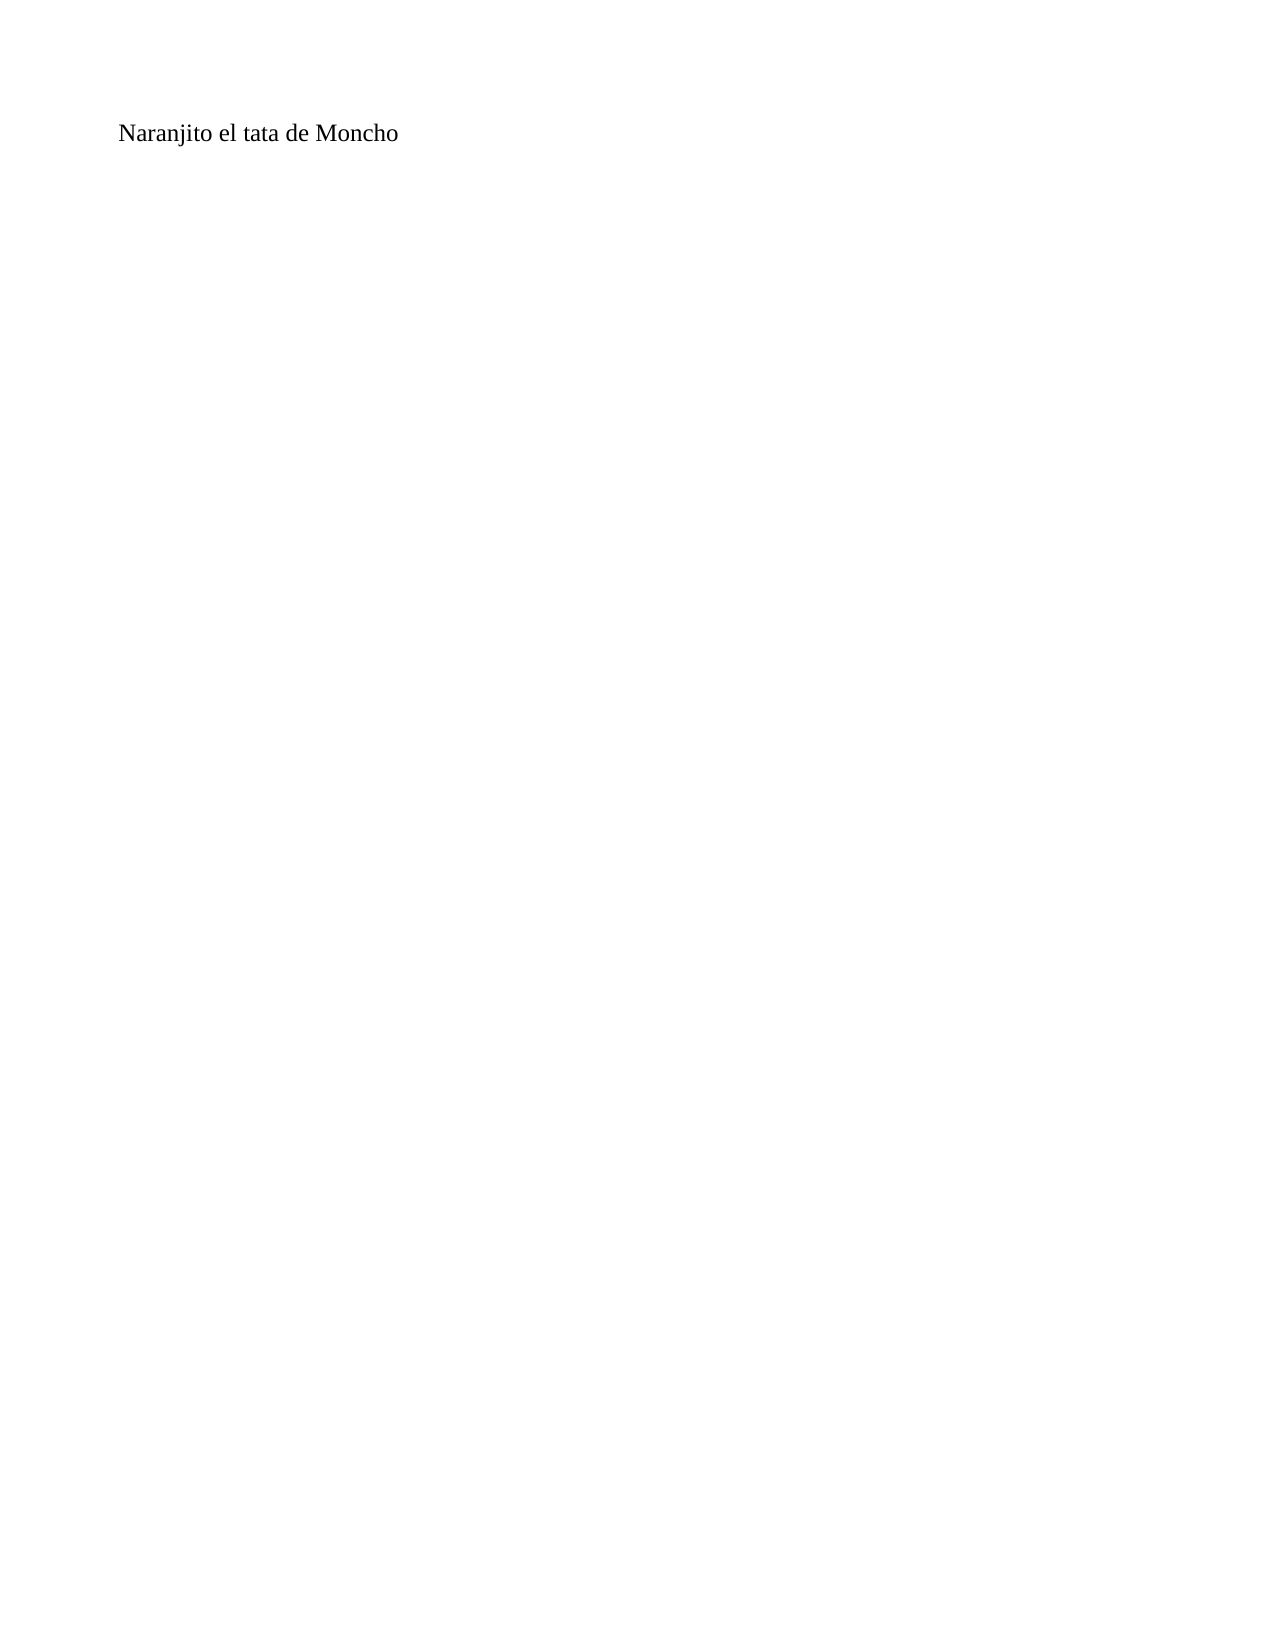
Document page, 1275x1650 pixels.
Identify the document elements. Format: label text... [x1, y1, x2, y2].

text Naranjito el tata de Moncho [118, 118, 1157, 147]
